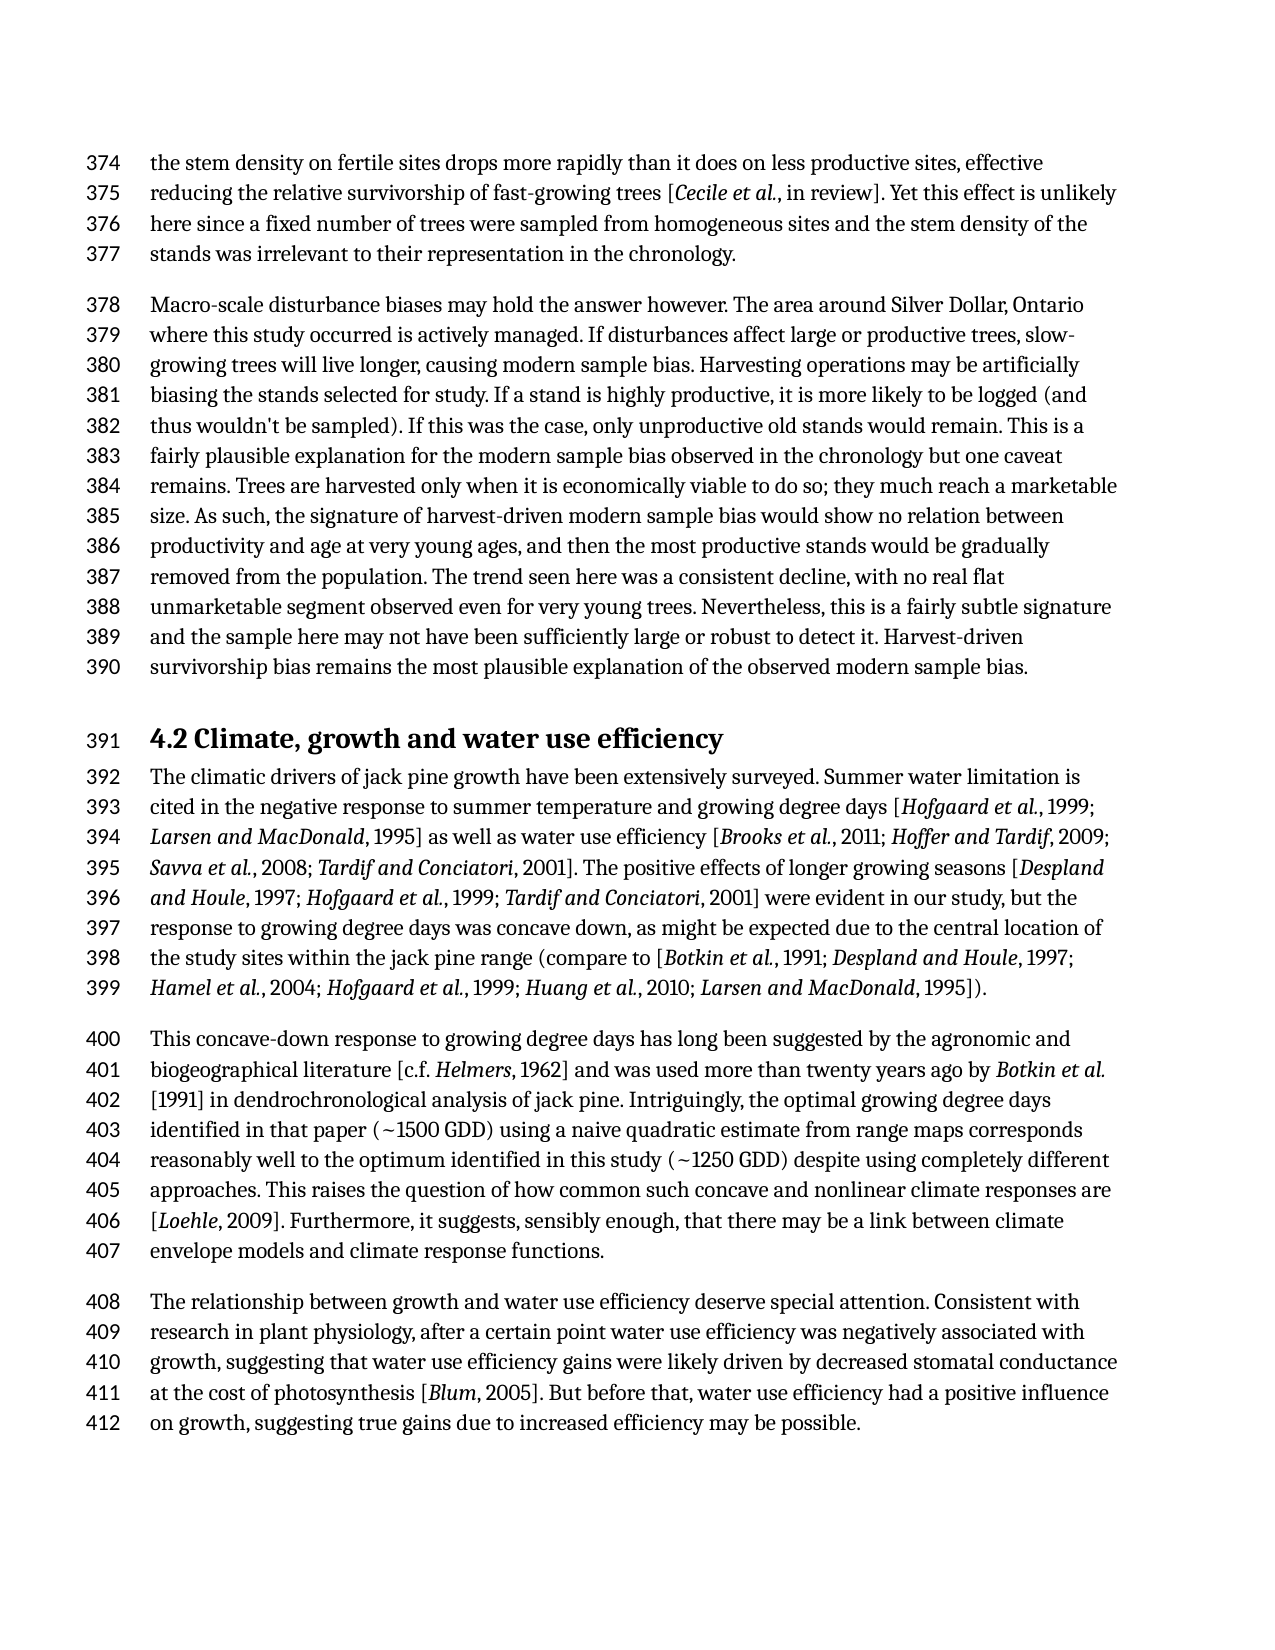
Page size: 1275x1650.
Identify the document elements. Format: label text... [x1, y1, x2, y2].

text This concave-down response to growing degree days has long been suggested by the agronomic and biogeographical literature [c.f. Helmers, 1962] and was used more than twenty years ago by Botkin et al. [1991] in dendrochronological analysis of jack pine. Intriguingly, the optimal growing degree days identified in that paper (~1500 GDD) using a naive quadratic estimate from range maps corresponds reasonably well to the optimum identified in this study (~1250 GDD) despite using completely different approaches. This raises the question of how common such concave and nonlinear climate responses are [Loehle, 2009]. Furthermore, it suggests, sensibly enough, that there may be a link between climate envelope models and climate response functions. [150, 1026, 1125, 1264]
text Macro-scale disturbance biases may hold the answer however. The area around Silver Dollar, Ontario where this study occurred is actively managed. If disturbances affect large or productive trees, slow-growing trees will live longer, causing modern sample bias. Harvesting operations may be artificially biasing the stands selected for study. If a stand is highly productive, it is more likely to be logged (and thus wouldn't be sampled). If this was the case, only unproductive old stands would remain. This is a fairly plausible explanation for the modern sample bias observed in the chronology but one caveat remains. Trees are harvested only when it is economically viable to do so; they much reach a marketable size. As such, the signature of harvest-driven modern sample bias would show no relation between productivity and age at very young ages, and then the most productive stands would be gradually removed from the population. The trend seen here was a consistent decline, with no real flat unmarketable segment observed even for very young trees. Nevertheless, this is a fairly subtle signature and the sample here may not have been sufficiently large or robust to detect it. Harvest-driven survivorship bias remains the most plausible explanation of the observed modern sample bias. [150, 292, 1125, 681]
text The climatic drivers of jack pine growth have been extensively surveyed. Summer water limitation is cited in the negative response to summer temperature and growing degree days [Hofgaard et al., 1999; Larsen and MacDonald, 1995] as well as water use efficiency [Brooks et al., 2011; Hoffer and Tardif, 2009; Savva et al., 2008; Tardif and Conciatori, 2001]. The positive effects of longer growing seasons [Despland and Houle, 1997; Hofgaard et al., 1999; Tardif and Conciatori, 2001] were evident in our study, but the response to growing degree days was concave down, as might be expected due to the central location of the study sites within the jack pine range (compare to [Botkin et al., 1991; Despland and Houle, 1997; Hamel et al., 2004; Hofgaard et al., 1999; Huang et al., 2010; Larsen and MacDonald, 1995]). [150, 764, 1125, 1002]
subtitle 4.2 Climate, growth and water use efficiency [724, 722, 1125, 755]
text the stem density on fertile sites drops more rapidly than it does on less productive sites, effective reducing the relative survivorship of fast-growing trees [Cecile et al., in review]. Yet this effect is unlikely here since a fixed number of trees were sampled from homogeneous sites and the stem density of the stands was irrelevant to their representation in the chronology. [150, 150, 1125, 267]
text The relationship between growth and water use efficiency deserve special attention. Consistent with research in plant physiology, after a certain point water use efficiency was negatively associated with growth, suggesting that water use efficiency gains were likely driven by decreased stomatal conductance at the cost of photosynthesis [Blum, 2005]. But before that, water use efficiency had a positive influence on growth, suggesting true gains due to increased efficiency may be possible. [150, 1289, 1125, 1436]
